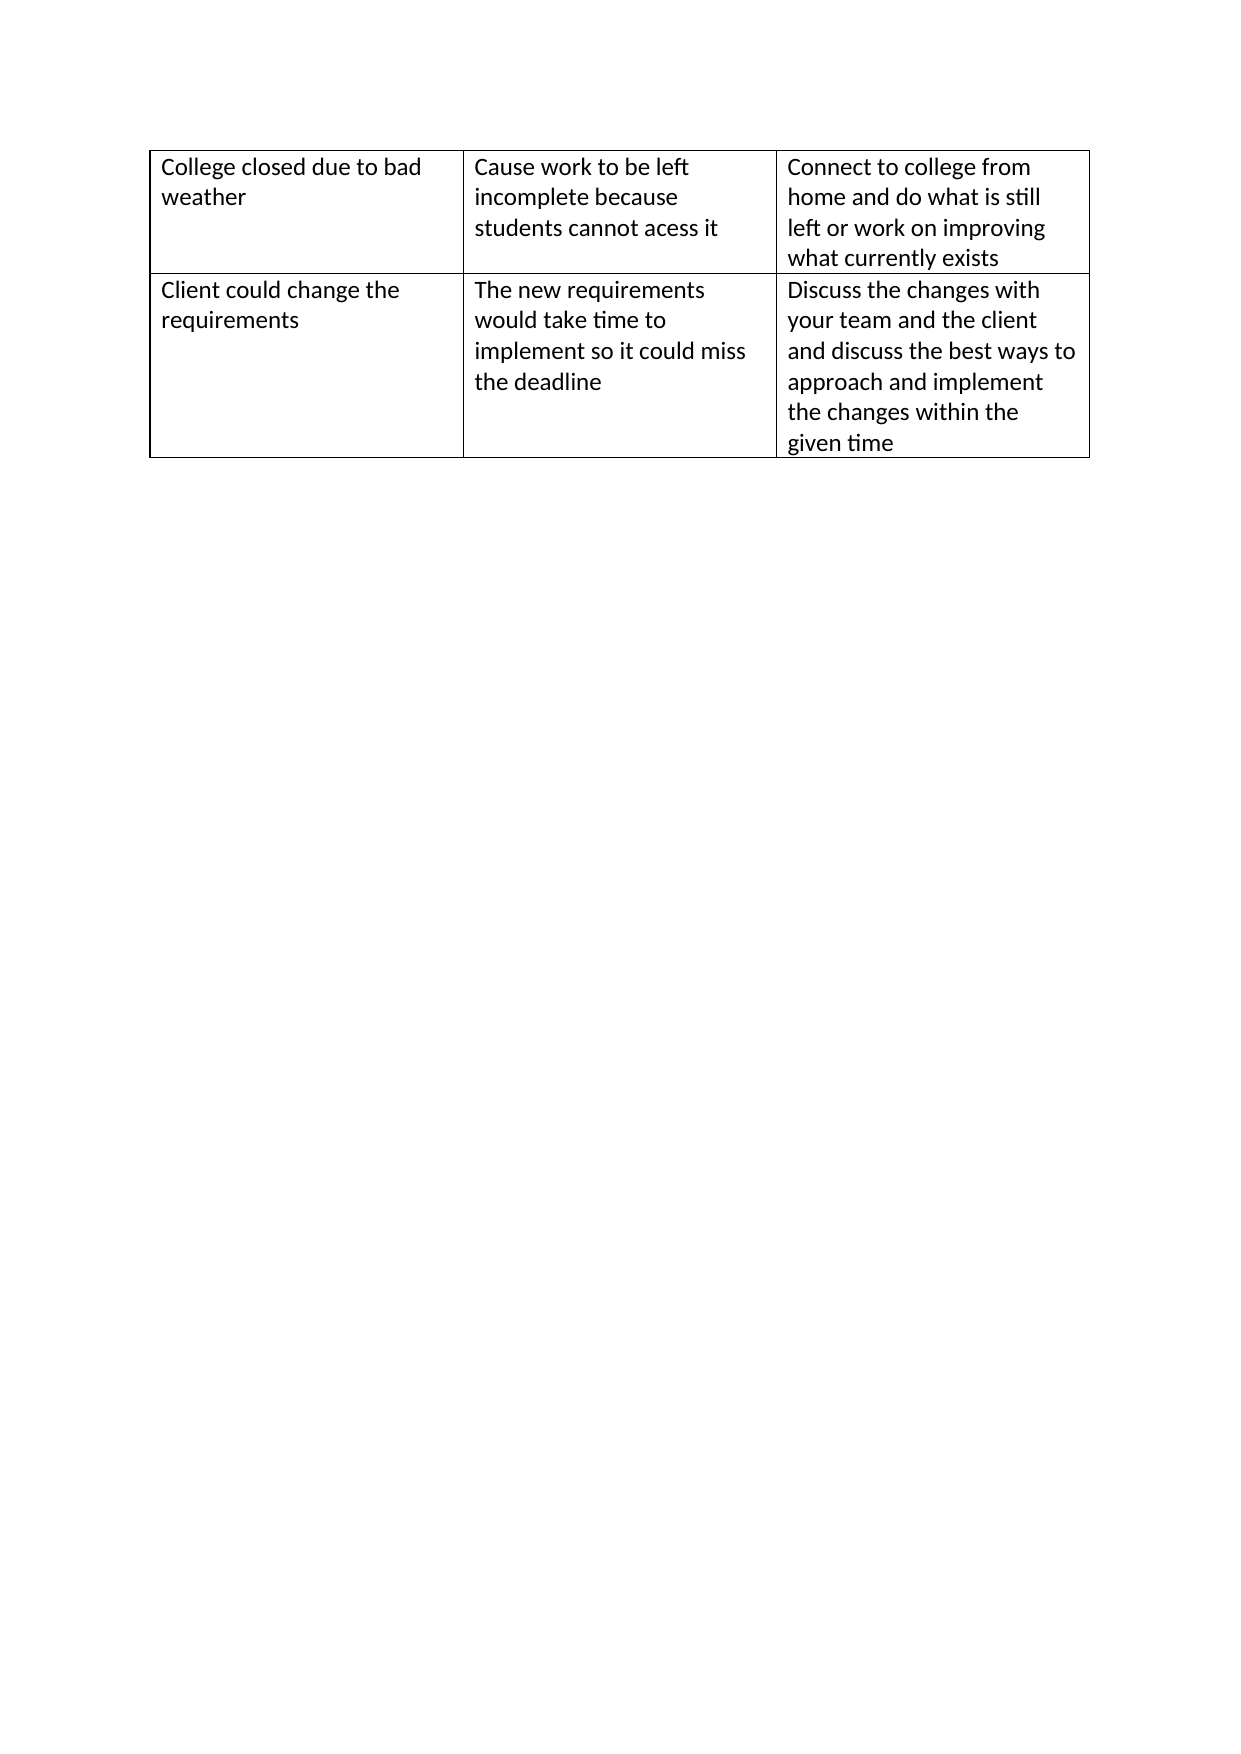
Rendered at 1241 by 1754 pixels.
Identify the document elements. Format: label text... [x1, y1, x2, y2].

table_cell Cause work to be left incomplete because students cannot acess it [464, 151, 776, 273]
table_cell The new requirements would take time to implement so it could miss the deadline [464, 274, 776, 457]
table_cell College closed due to bad weather [151, 151, 463, 273]
table_cell Client could change the requirements [151, 274, 463, 457]
table_cell Connect to college from home and do what is still left or work on improving what currently exists [777, 151, 1089, 273]
table_cell Discuss the changes with your team and the client and discuss the best ways to approach and implement the changes within the given time [777, 274, 1089, 457]
